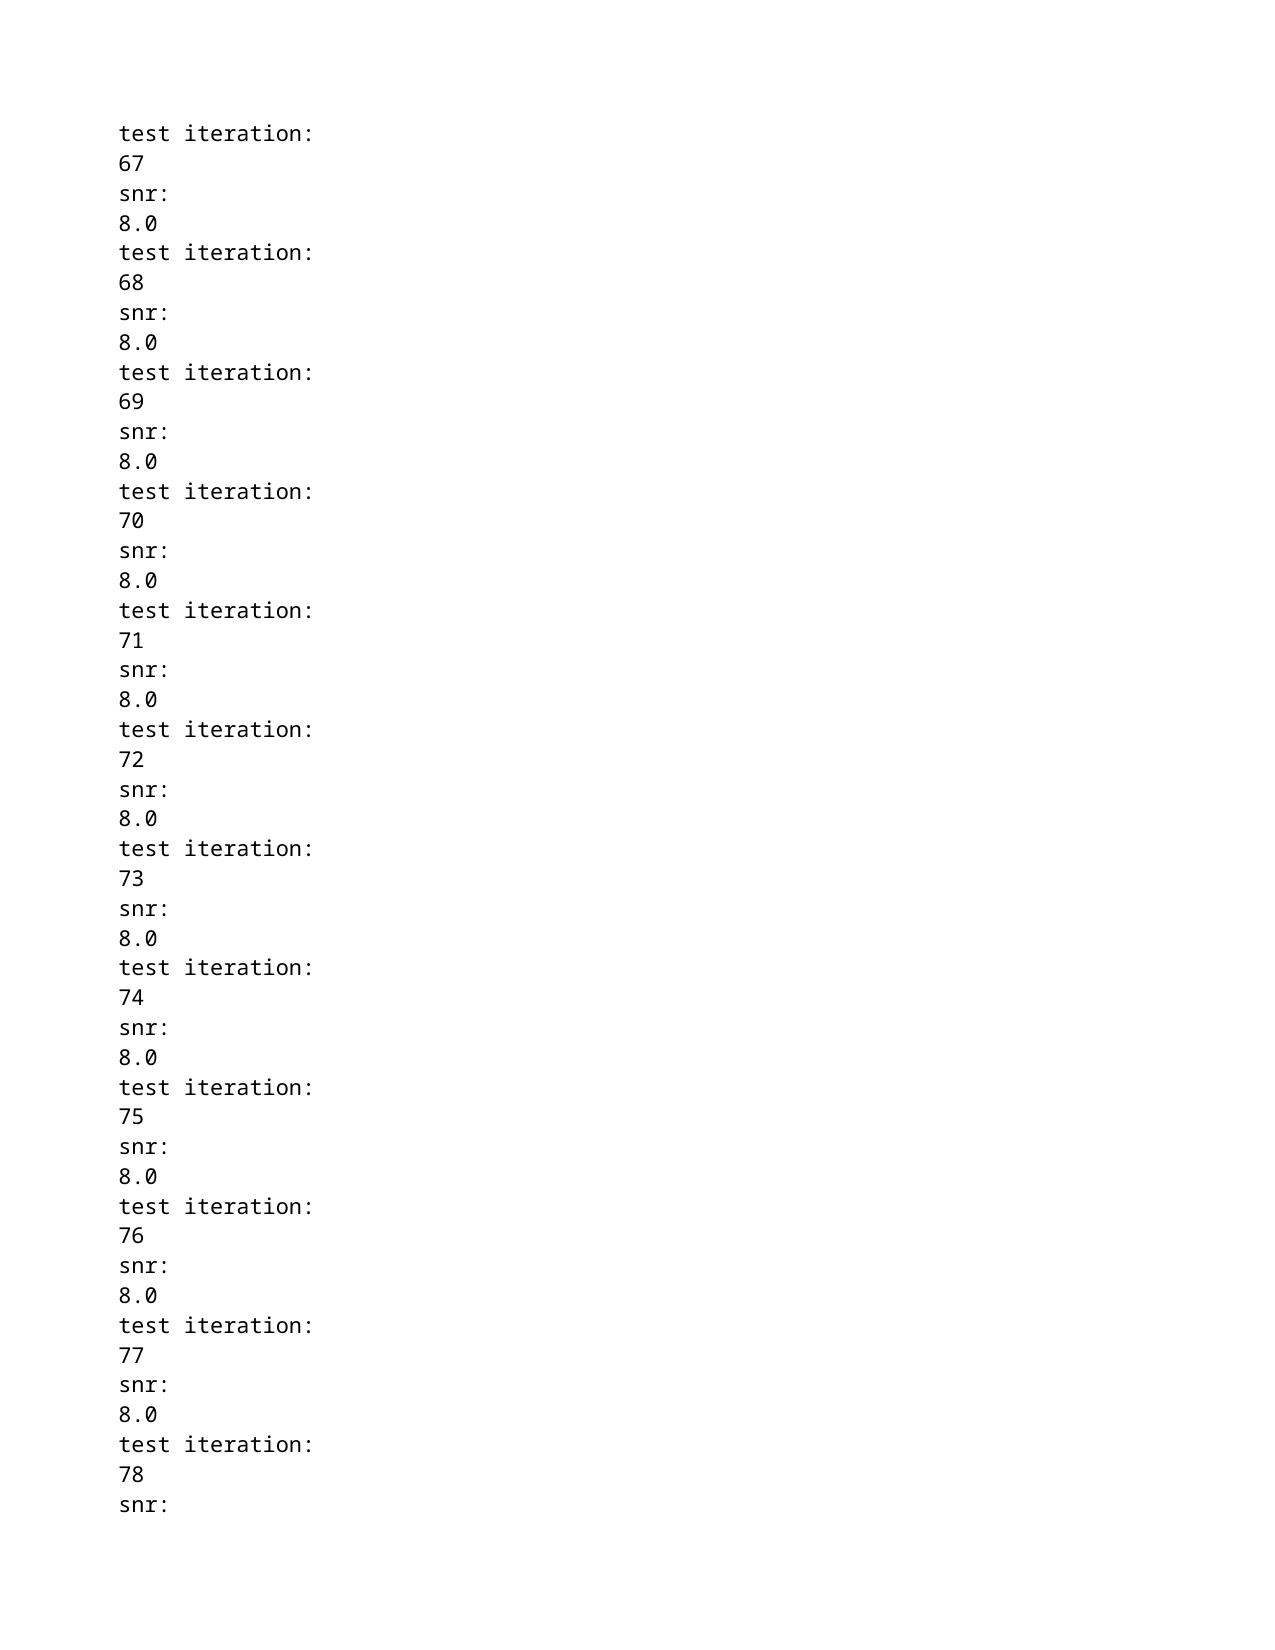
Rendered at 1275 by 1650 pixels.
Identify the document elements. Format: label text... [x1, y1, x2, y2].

text test iteration: [118, 1310, 1157, 1339]
text snr: [118, 773, 1157, 803]
text test iteration: [118, 118, 1157, 148]
text 69 [118, 386, 1157, 416]
text 72 [118, 744, 1157, 773]
text test iteration: [118, 595, 1157, 624]
text snr: [118, 1250, 1157, 1280]
text 74 [118, 982, 1157, 1012]
text 68 [118, 267, 1157, 297]
text test iteration: [118, 1071, 1157, 1101]
text 77 [118, 1339, 1157, 1369]
text test iteration: [118, 714, 1157, 744]
text 78 [118, 1459, 1157, 1488]
text snr: [118, 1012, 1157, 1042]
text snr: [118, 1131, 1157, 1161]
text snr: [118, 535, 1157, 565]
text 76 [118, 1220, 1157, 1250]
text 70 [118, 505, 1157, 535]
text 8.0 [118, 1280, 1157, 1310]
text 8.0 [118, 1042, 1157, 1071]
text 75 [118, 1101, 1157, 1131]
text snr: [118, 1488, 1157, 1518]
text 71 [118, 624, 1157, 654]
text 8.0 [118, 1399, 1157, 1429]
text 8.0 [118, 1161, 1157, 1191]
text snr: [118, 893, 1157, 922]
text 8.0 [118, 446, 1157, 476]
text 8.0 [118, 684, 1157, 714]
text snr: [118, 297, 1157, 327]
text 67 [118, 148, 1157, 178]
text test iteration: [118, 237, 1157, 267]
text 73 [118, 863, 1157, 893]
text test iteration: [118, 1429, 1157, 1459]
text test iteration: [118, 952, 1157, 982]
text 8.0 [118, 207, 1157, 237]
text 8.0 [118, 565, 1157, 595]
text 8.0 [118, 922, 1157, 952]
text test iteration: [118, 476, 1157, 505]
text 8.0 [118, 803, 1157, 833]
text snr: [118, 1369, 1157, 1399]
text test iteration: [118, 833, 1157, 863]
text test iteration: [118, 356, 1157, 386]
text snr: [118, 654, 1157, 684]
text snr: [118, 178, 1157, 207]
text 8.0 [118, 327, 1157, 356]
text snr: [118, 416, 1157, 446]
text test iteration: [118, 1191, 1157, 1220]
